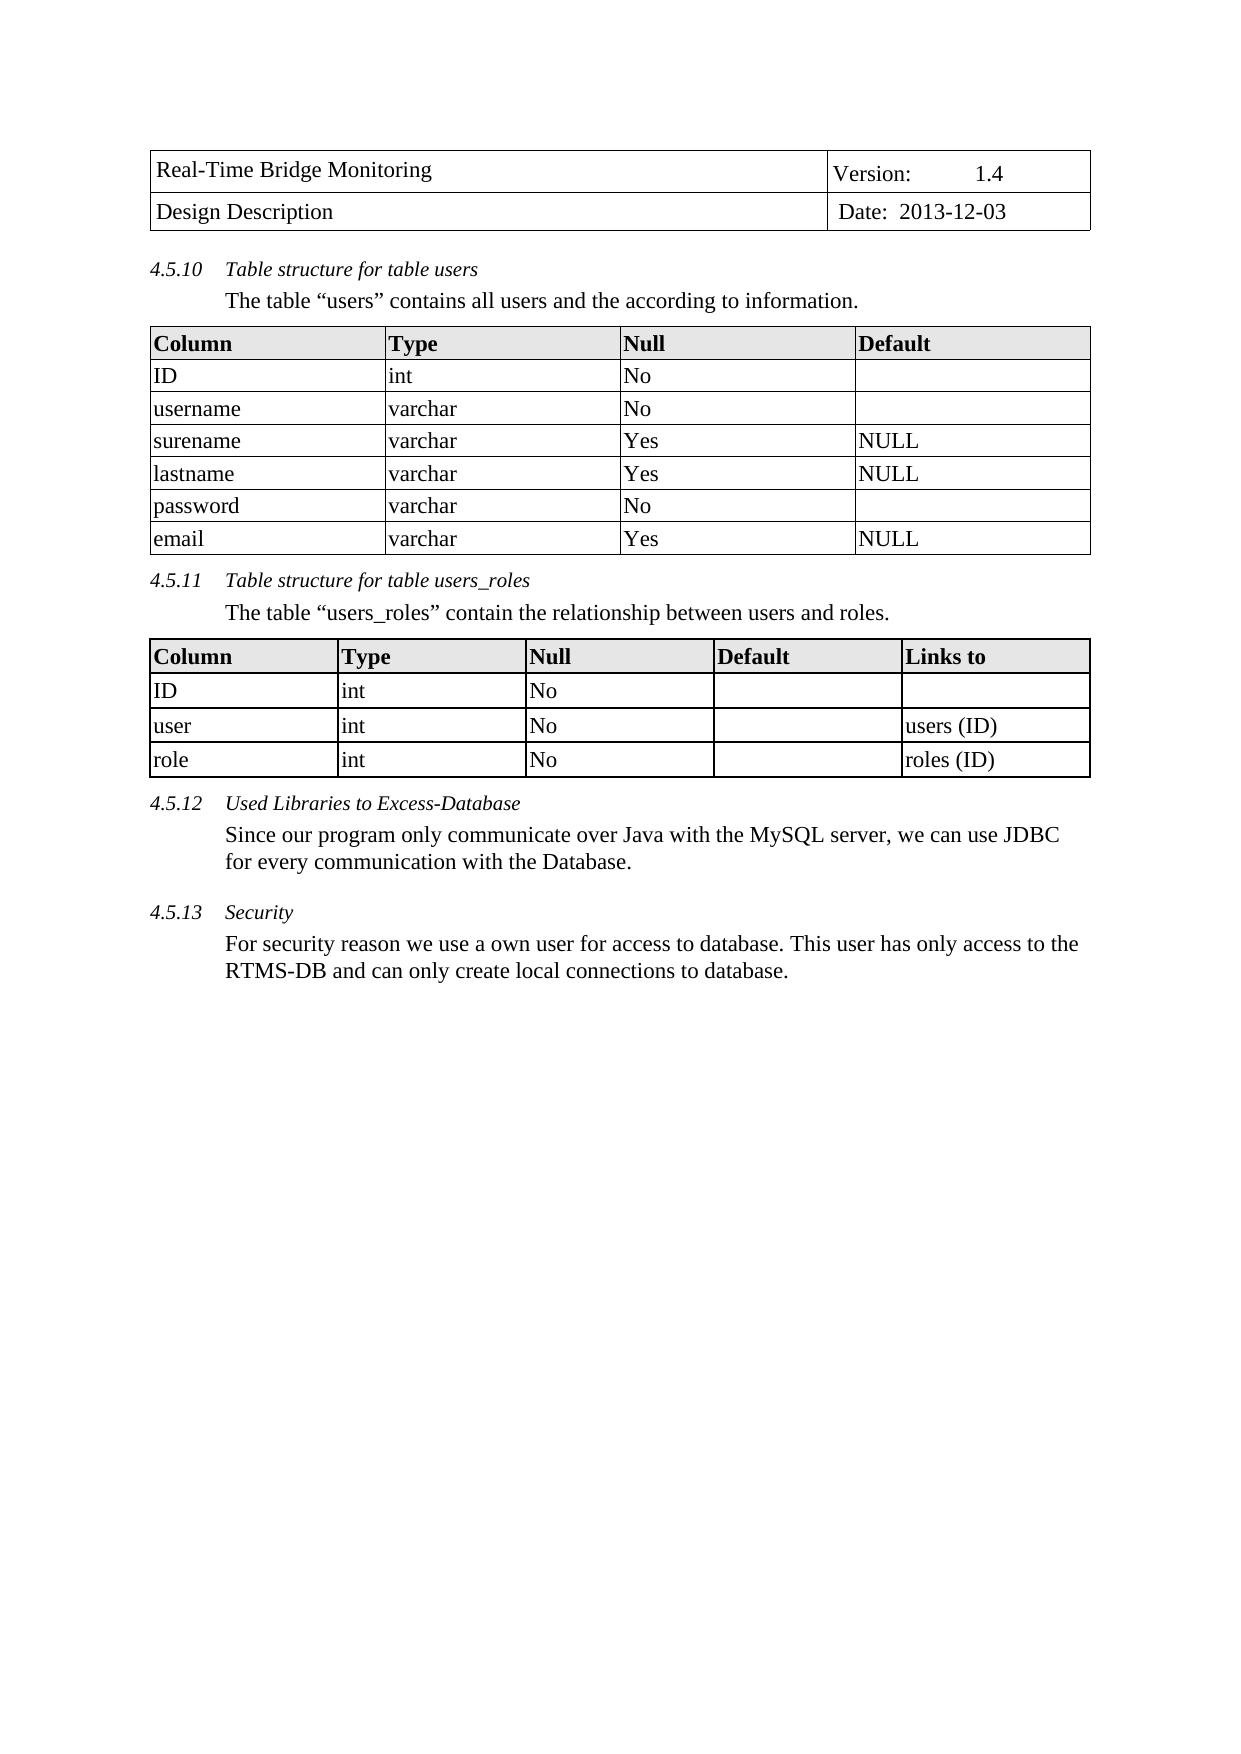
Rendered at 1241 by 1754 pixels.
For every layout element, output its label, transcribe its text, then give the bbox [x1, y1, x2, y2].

table_cell user [151, 709, 337, 741]
table_cell ID [151, 360, 385, 391]
table_cell Yes [621, 522, 855, 554]
table_cell [856, 490, 1090, 521]
table_cell [715, 743, 901, 776]
table_cell [903, 674, 1089, 707]
table_cell varchar [386, 490, 620, 521]
table_cell varchar [386, 522, 620, 554]
table_cell int [339, 743, 525, 776]
table_cell No [527, 743, 713, 776]
table_cell lastname [151, 457, 385, 489]
table_cell int [339, 709, 525, 741]
table_cell Yes [621, 457, 855, 489]
table_cell No [527, 674, 713, 707]
table_cell No [621, 360, 855, 391]
subtitle Table structure for table users_roles [150, 567, 1090, 592]
table_cell int [339, 674, 525, 707]
table_header Null [527, 640, 713, 672]
table_header Type [339, 640, 525, 672]
table_cell ID [151, 674, 337, 707]
table_header Links to [903, 640, 1089, 672]
text Since our program only communicate over Java with the MySQL server, we can use JDBC for every communication with the Database. [225, 821, 1090, 874]
table_header Column [151, 327, 385, 359]
table_cell NULL [856, 522, 1090, 554]
text For security reason we use a own user for access to database. This user has only access to the RTMS-DB and can only create local connections to database. [225, 930, 1090, 983]
table_cell [715, 674, 901, 707]
table_cell roles (ID) [903, 743, 1089, 776]
table_cell users (ID) [903, 709, 1089, 741]
table_header Default [715, 640, 901, 672]
table_cell NULL [856, 457, 1090, 489]
table_cell password [151, 490, 385, 521]
table_cell username [151, 392, 385, 424]
text The table “users” contains all users and the according to information. [225, 288, 1090, 314]
table_cell Yes [621, 425, 855, 456]
table_header Type [386, 327, 620, 359]
table_cell int [386, 360, 620, 391]
table_cell varchar [386, 457, 620, 489]
subtitle Table structure for table users [150, 256, 1090, 281]
table_cell No [621, 392, 855, 424]
table_cell No [621, 490, 855, 521]
table_header Null [621, 327, 855, 359]
table_cell email [151, 522, 385, 554]
table_cell [715, 709, 901, 741]
subtitle Used Libraries to Excess-Database [150, 790, 1090, 815]
text The table “users_roles” contain the relationship between users and roles. [225, 599, 1090, 625]
table_cell [856, 392, 1090, 424]
table_cell surename [151, 425, 385, 456]
table_header Default [856, 327, 1090, 359]
table_cell NULL [856, 425, 1090, 456]
table_cell varchar [386, 392, 620, 424]
table_cell varchar [386, 425, 620, 456]
table_cell [856, 360, 1090, 391]
table_cell role [151, 743, 337, 776]
table_cell No [527, 709, 713, 741]
table_header Column [151, 640, 337, 672]
subtitle Security [150, 899, 1090, 924]
